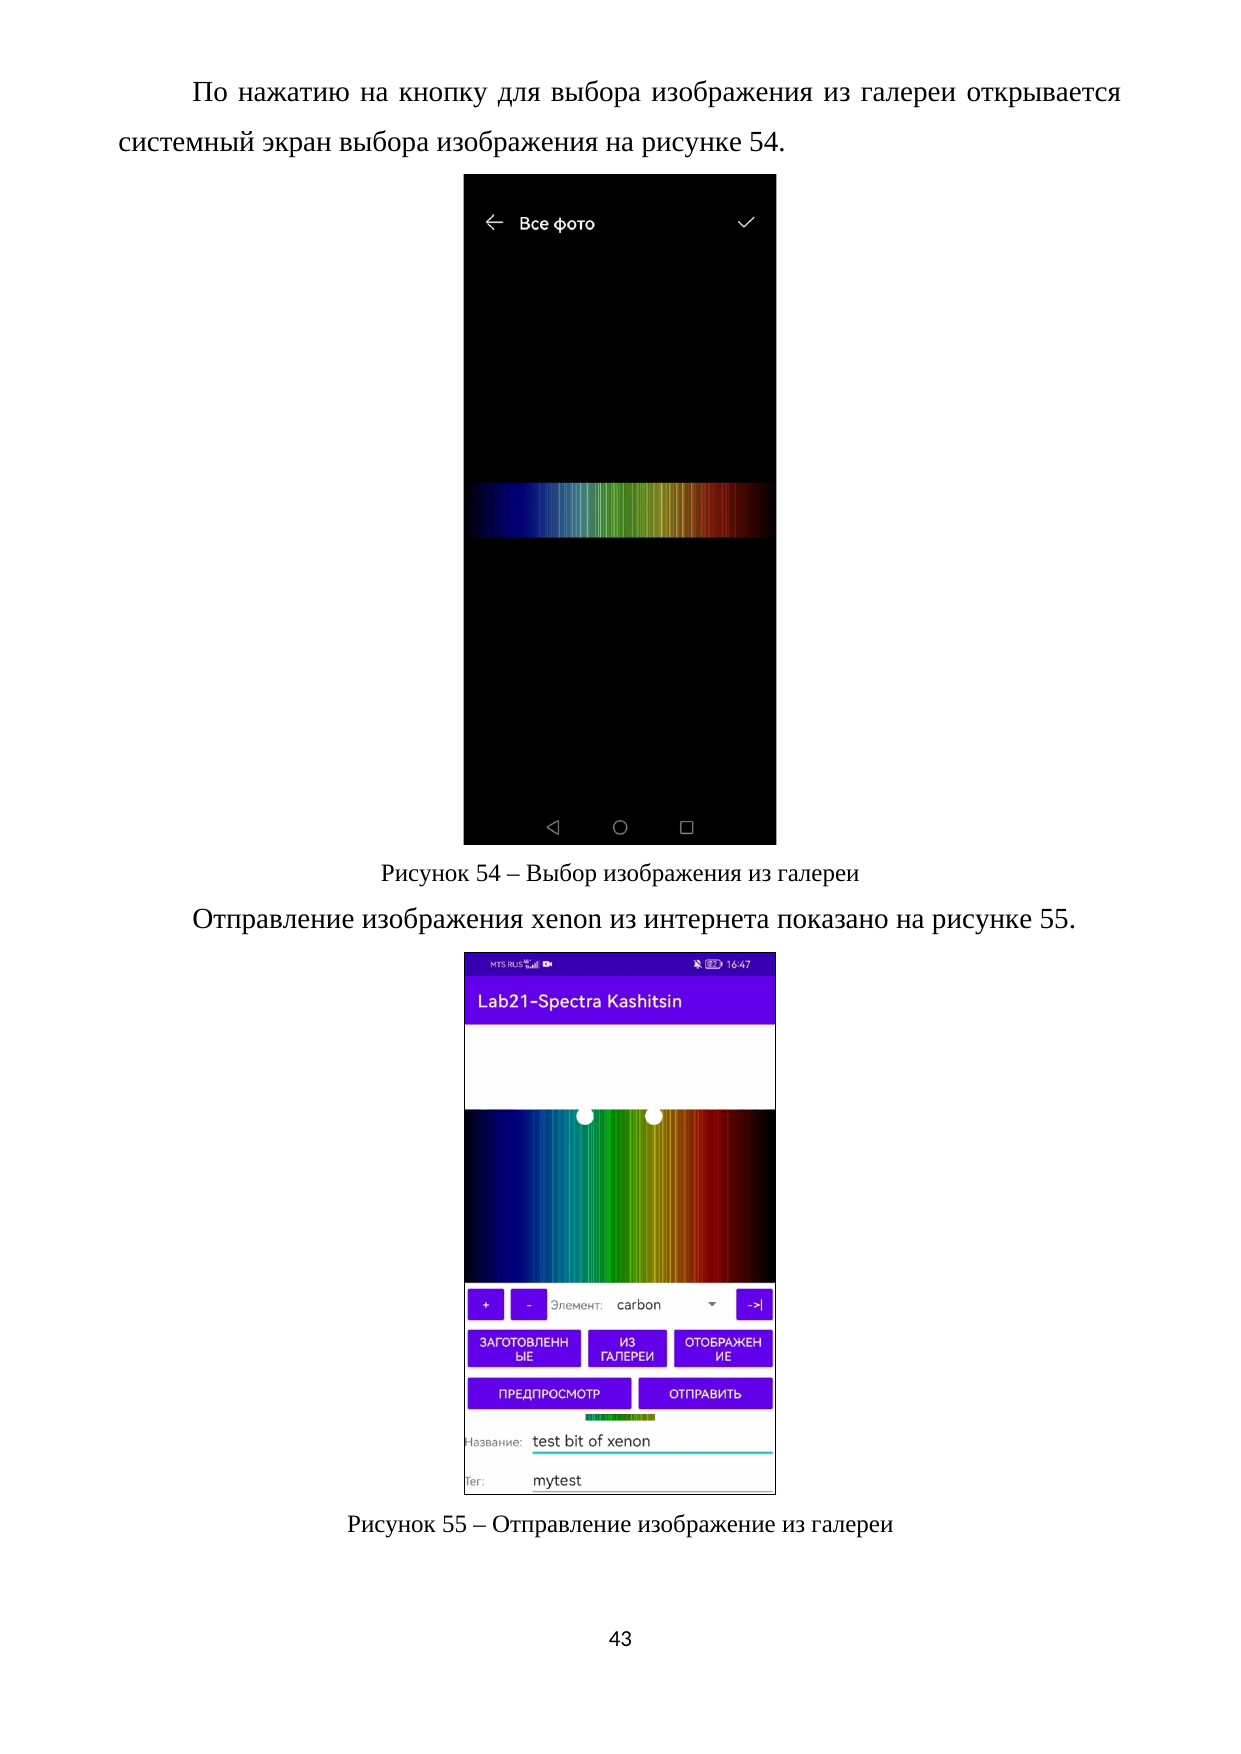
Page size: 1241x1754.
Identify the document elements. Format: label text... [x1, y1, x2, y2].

text Рисунок 55 – Отправление изображение из галереи [118, 1509, 1122, 1538]
text Отправление изображения xenon из интернета показано на рисунке 55. [118, 901, 1122, 935]
text По нажатию на кнопку для выбора изображения из галереи открывается системный экран выбора изображения на рисунке 54. [118, 74, 1122, 158]
text Рисунок 54 – Выбор изображения из галереи [118, 858, 1122, 887]
